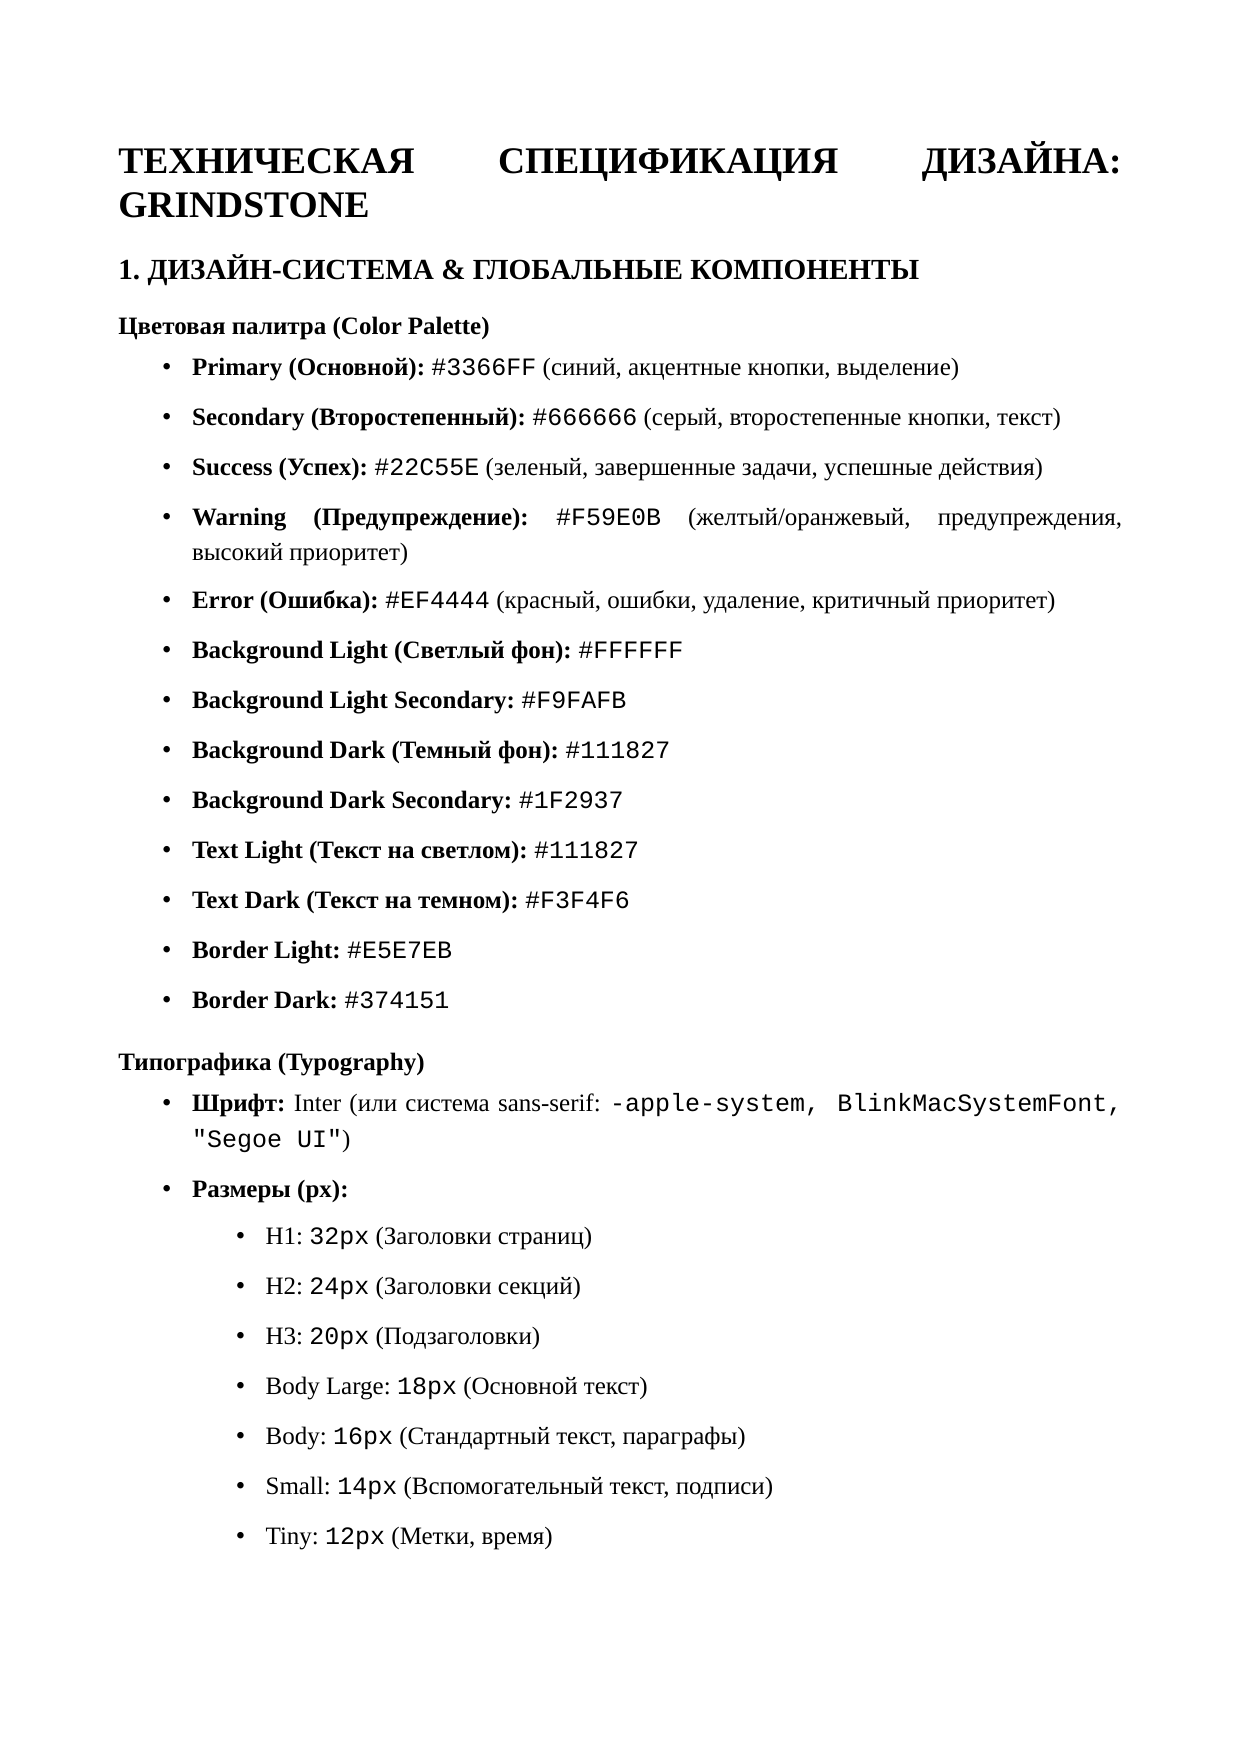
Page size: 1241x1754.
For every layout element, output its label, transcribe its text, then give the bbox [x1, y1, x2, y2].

list Secondary (Второстепенный): #666666 (серый, второстепенные кнопки, текст) [162, 402, 1122, 433]
subtitle ТЕХНИЧЕСКАЯ СПЕЦИФИКАЦИЯ ДИЗАЙНА: GRINDSTONE [118, 139, 1122, 225]
list H1: 32px (Заголовки страниц) [236, 1221, 1122, 1252]
list H2: 24px (Заголовки секций) [236, 1271, 1122, 1302]
list Body: 16px (Стандартный текст, параграфы) [236, 1421, 1122, 1452]
list Success (Успех): #22C55E (зеленый, завершенные задачи, успешные действия) [162, 452, 1122, 483]
list Body Large: 18px (Основной текст) [236, 1371, 1122, 1402]
list Primary (Основной): #3366FF (синий, акцентные кнопки, выделение) [162, 352, 1122, 383]
list Border Dark: #374151 [162, 985, 1122, 1016]
subtitle Цветовая палитра (Color Palette) [118, 311, 1122, 339]
list Background Light (Светлый фон): #FFFFFF [162, 635, 1122, 666]
list Background Light Secondary: #F9FAFB [162, 685, 1122, 716]
list Border Light: #E5E7EB [162, 935, 1122, 966]
list Error (Ошибка): #EF4444 (красный, ошибки, удаление, критичный приоритет) [162, 585, 1122, 616]
list Text Dark (Текст на темном): #F3F4F6 [162, 885, 1122, 916]
list Small: 14px (Вспомогательный текст, подписи) [236, 1471, 1122, 1502]
list Шрифт: Inter (или система sans-serif: -apple-system, BlinkMacSystemFont, "Segoe UI") [162, 1088, 1122, 1154]
list Background Dark Secondary: #1F2937 [162, 785, 1122, 816]
list H3: 20px (Подзаголовки) [236, 1321, 1122, 1352]
subtitle 1. ДИЗАЙН-СИСТЕМА & ГЛОБАЛЬНЫЕ КОМПОНЕНТЫ [118, 252, 1122, 286]
subtitle Типографика (Typography) [118, 1047, 1122, 1076]
list Background Dark (Темный фон): #111827 [162, 735, 1122, 766]
list Warning (Предупреждение): #F59E0B (желтый/оранжевый, предупреждения, высокий приоритет) [162, 502, 1122, 566]
list Text Light (Текст на светлом): #111827 [162, 835, 1122, 866]
list Tiny: 12px (Метки, время) [236, 1521, 1122, 1552]
list Размеры (px): [162, 1174, 1122, 1202]
